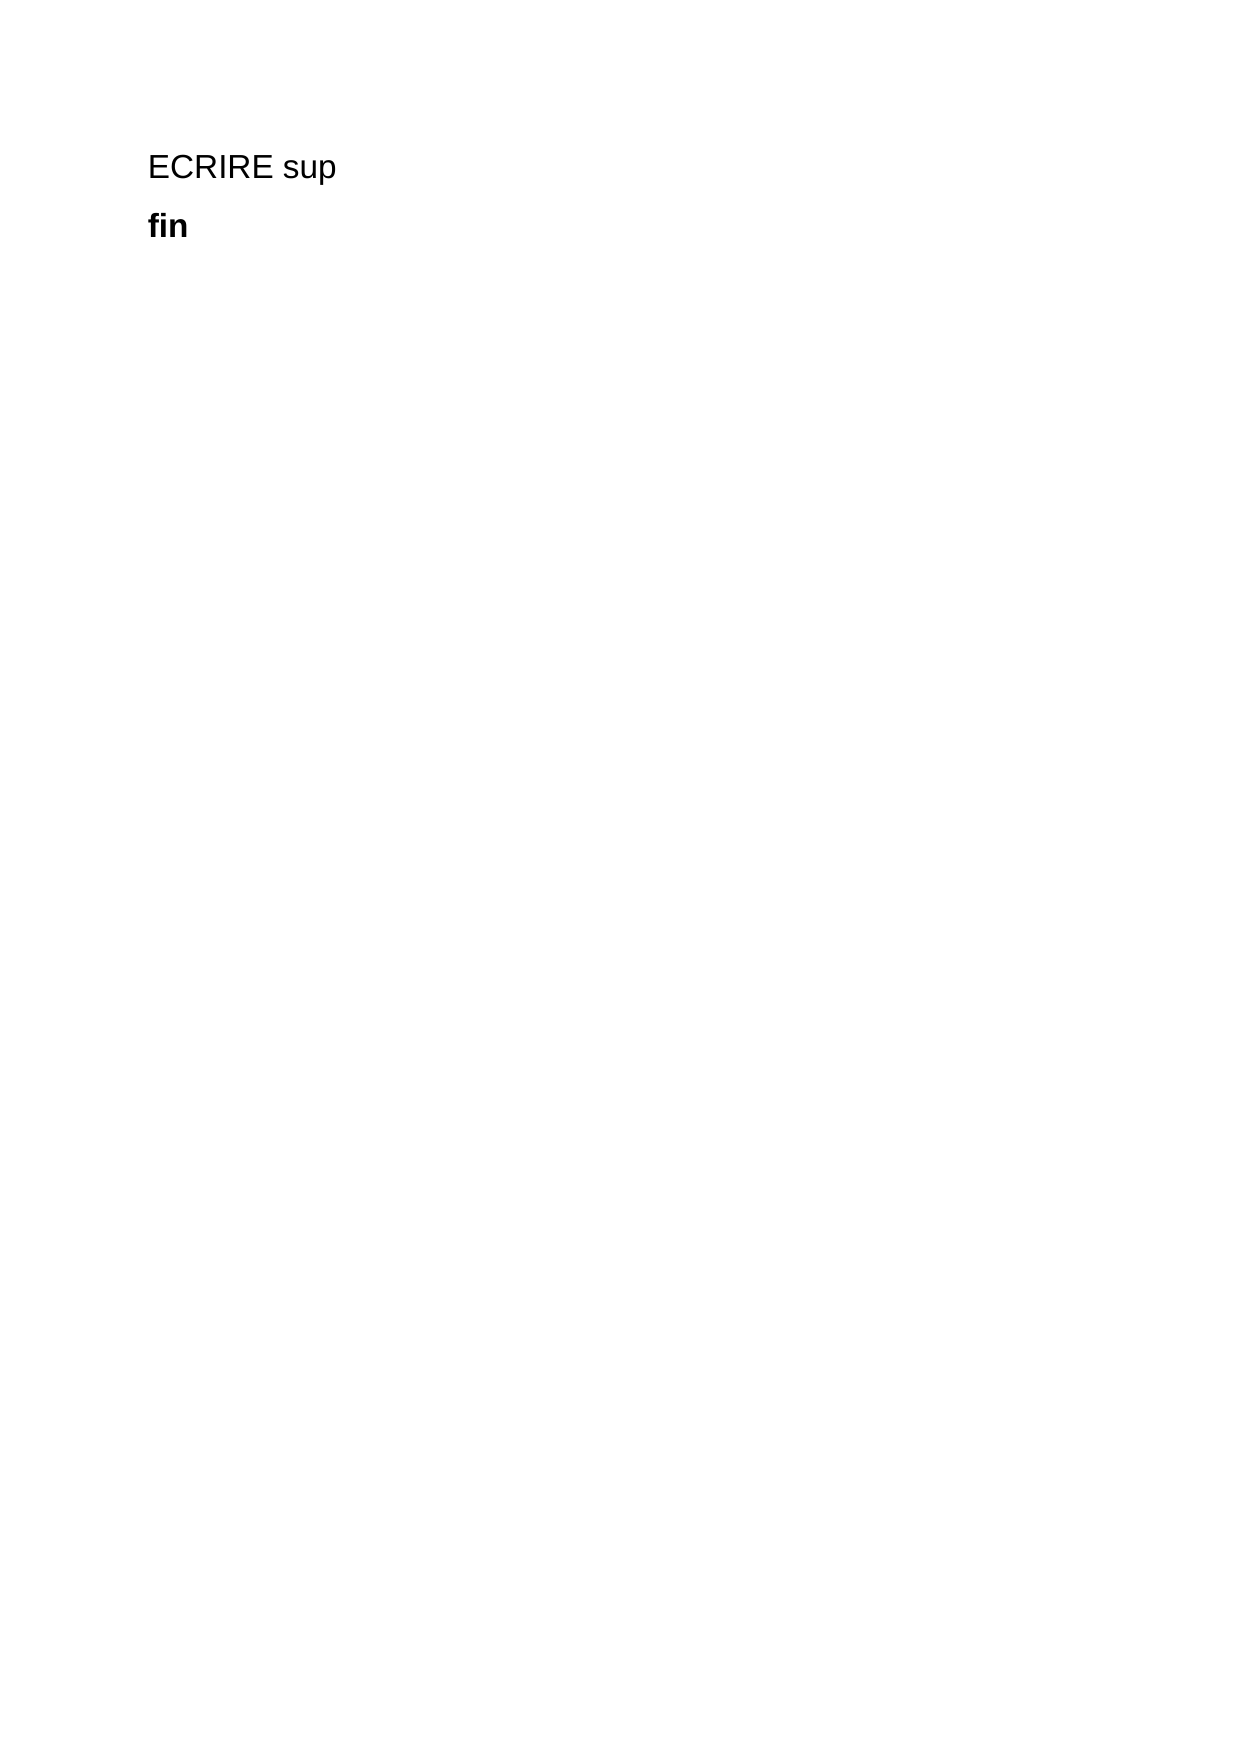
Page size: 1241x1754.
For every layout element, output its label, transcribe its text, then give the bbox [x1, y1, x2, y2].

text ECRIRE sup [148, 148, 1093, 186]
text fin [148, 206, 1093, 244]
